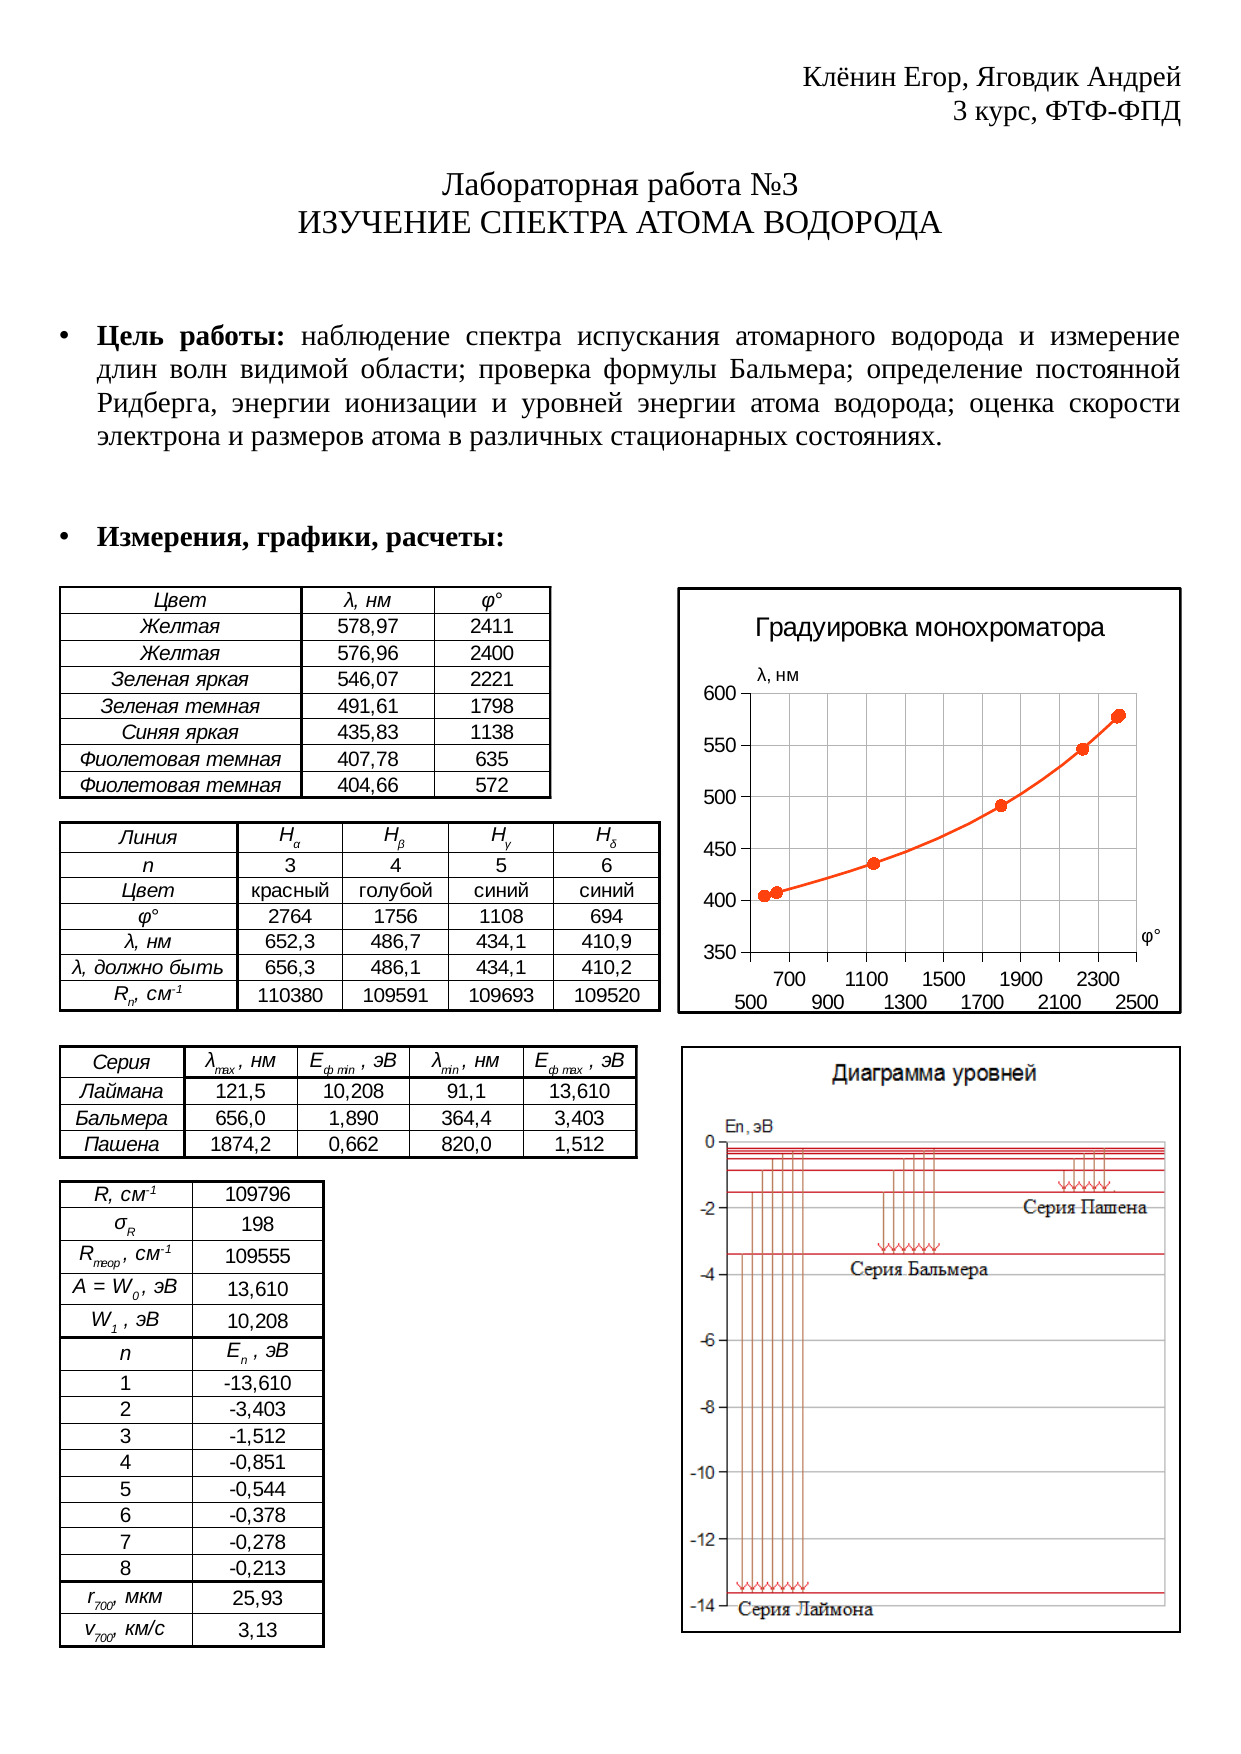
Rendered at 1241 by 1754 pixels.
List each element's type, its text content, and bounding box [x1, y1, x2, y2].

list Цель работы: наблюдение спектра испускания атомарного водорода и измерение длин волн видимой области; проверка формулы Бальмера; определение постоянной Ридберга, энергии ионизации и уровней энергии атома водорода; оценка скорости электрона и размеров атома в различных стационарных состояниях. [59, 318, 1181, 452]
text 3 курс, ФТФ-ФПД [59, 93, 1181, 126]
list Измерения, графики, расчеты: [59, 519, 1181, 553]
text Лабораторная работа №3 [59, 164, 1181, 203]
text Клёнин Егор, Яговдик Андрей [59, 59, 1181, 93]
text ИЗУЧЕНИЕ СПЕКТРА АТОМА ВОДОРОДА [59, 203, 1181, 241]
